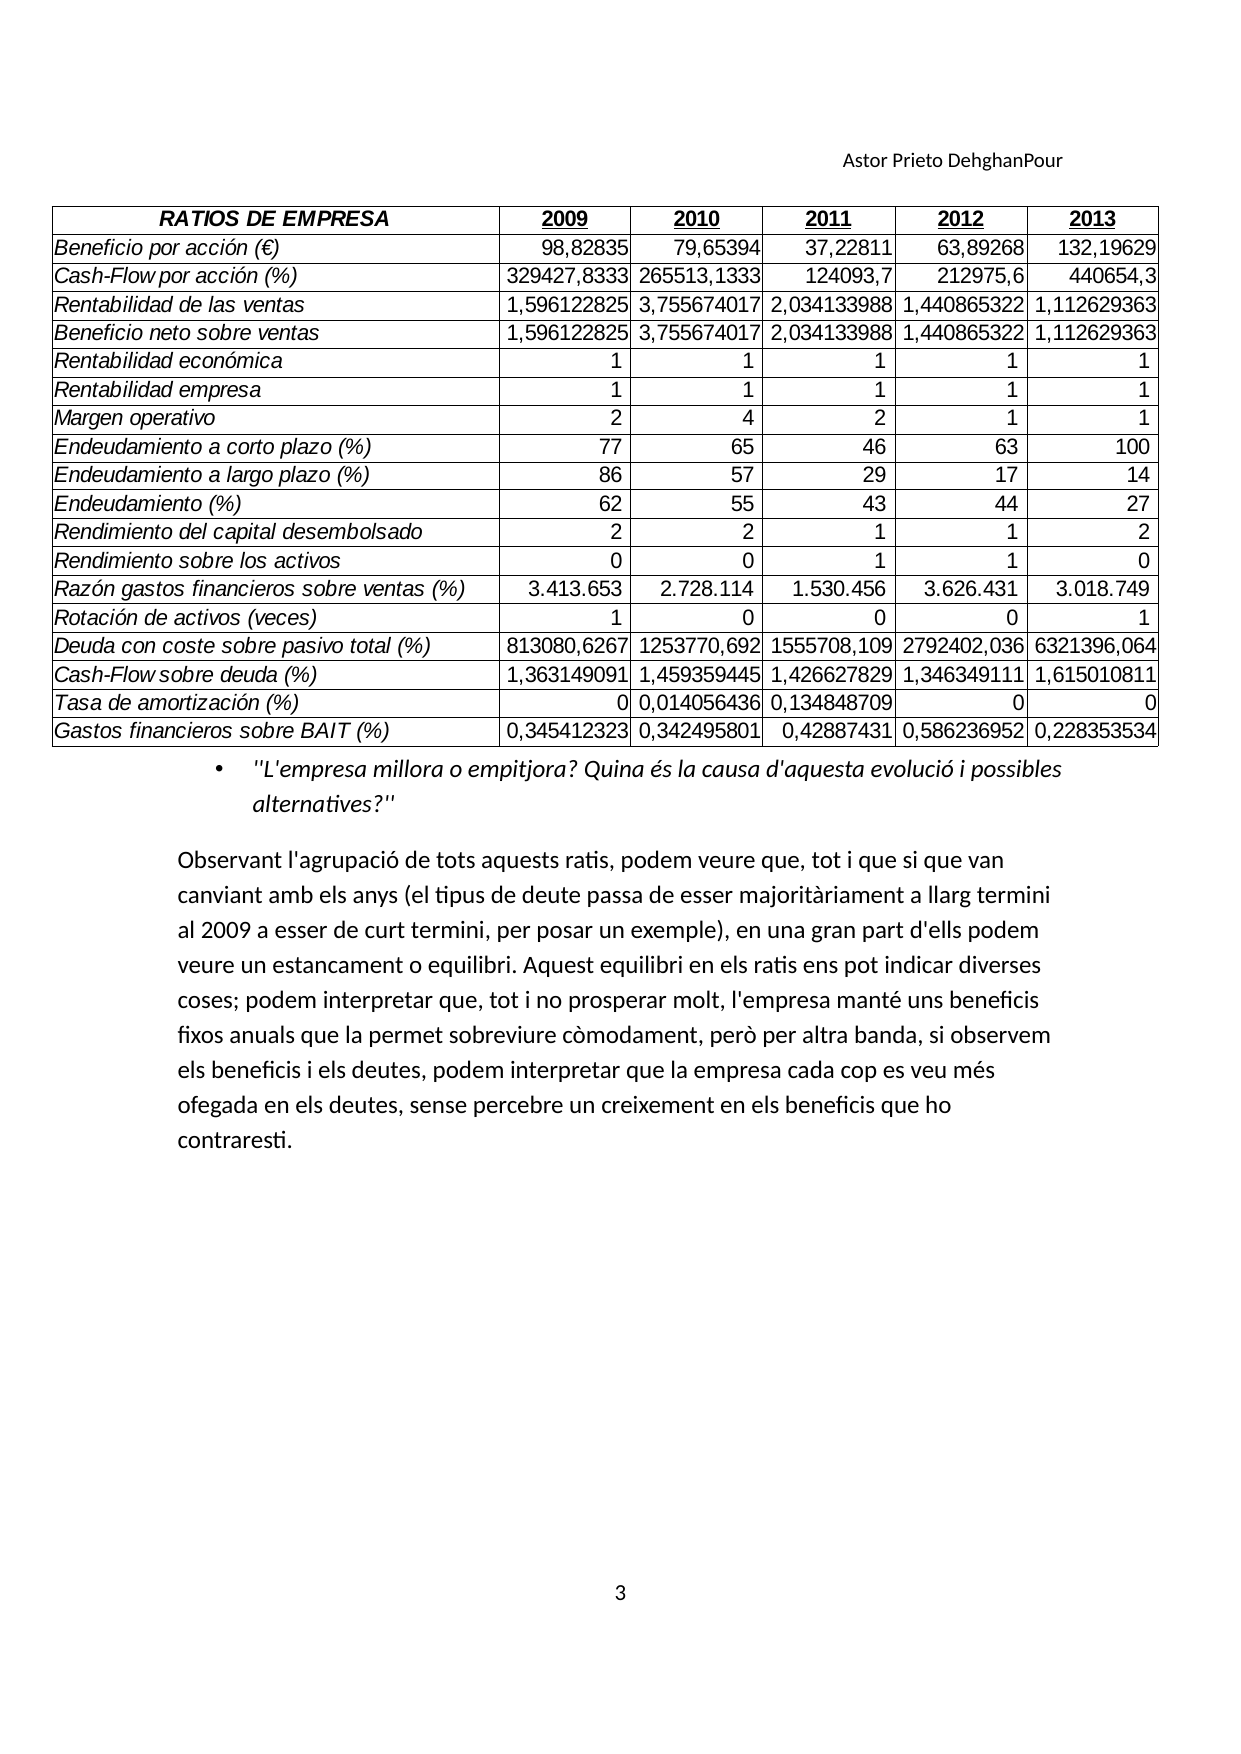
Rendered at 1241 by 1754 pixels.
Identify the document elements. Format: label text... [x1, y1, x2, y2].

list ''L'empresa millora o empitjora? Quina és la causa d'aquesta evolució i possibles alternatives?'' [631, 547, 762, 575]
list ''L'empresa millora o empitjora? Quina és la causa d'aquesta evolució i possibles alternatives?'' [896, 463, 1027, 489]
list ''L'empresa millora o empitjora? Quina és la causa d'aquesta evolució i possibles alternatives?'' [763, 547, 895, 575]
list ''L'empresa millora o empitjora? Quina és la causa d'aquesta evolució i possibles alternatives?'' [215, 747, 1063, 819]
list ''L'empresa millora o empitjora? Quina és la causa d'aquesta evolució i possibles alternatives?'' [631, 378, 762, 405]
list ''L'empresa millora o empitjora? Quina és la causa d'aquesta evolució i possibles alternatives?'' [215, 490, 499, 518]
list ''L'empresa millora o empitjora? Quina és la causa d'aquesta evolució i possibles alternatives?'' [631, 292, 762, 320]
list ''L'empresa millora o empitjora? Quina és la causa d'aquesta evolució i possibles alternatives?'' [896, 490, 1027, 518]
list ''L'empresa millora o empitjora? Quina és la causa d'aquesta evolució i possibles alternatives?'' [500, 519, 630, 546]
list ''L'empresa millora o empitjora? Quina és la causa d'aquesta evolució i possibles alternatives?'' [896, 406, 1027, 434]
list ''L'empresa millora o empitjora? Quina és la causa d'aquesta evolució i possibles alternatives?'' [763, 349, 895, 377]
list ''L'empresa millora o empitjora? Quina és la causa d'aquesta evolució i possibles alternatives?'' [215, 406, 499, 434]
list ''L'empresa millora o empitjora? Quina és la causa d'aquesta evolució i possibles alternatives?'' [896, 292, 1027, 320]
list ''L'empresa millora o empitjora? Quina és la causa d'aquesta evolució i possibles alternatives?'' [763, 661, 895, 689]
list ''L'empresa millora o empitjora? Quina és la causa d'aquesta evolució i possibles alternatives?'' [631, 207, 762, 234]
list ''L'empresa millora o empitjora? Quina és la causa d'aquesta evolució i possibles alternatives?'' [631, 235, 762, 263]
list ''L'empresa millora o empitjora? Quina és la causa d'aquesta evolució i possibles alternatives?'' [631, 690, 762, 717]
list ''L'empresa millora o empitjora? Quina és la causa d'aquesta evolució i possibles alternatives?'' [631, 661, 762, 689]
list ''L'empresa millora o empitjora? Quina és la causa d'aquesta evolució i possibles alternatives?'' [215, 235, 499, 263]
list ''L'empresa millora o empitjora? Quina és la causa d'aquesta evolució i possibles alternatives?'' [215, 718, 499, 746]
list ''L'empresa millora o empitjora? Quina és la causa d'aquesta evolució i possibles alternatives?'' [215, 435, 499, 462]
list ''L'empresa millora o empitjora? Quina és la causa d'aquesta evolució i possibles alternatives?'' [631, 718, 762, 746]
list ''L'empresa millora o empitjora? Quina és la causa d'aquesta evolució i possibles alternatives?'' [500, 633, 630, 660]
list ''L'empresa millora o empitjora? Quina és la causa d'aquesta evolució i possibles alternatives?'' [500, 547, 630, 575]
list ''L'empresa millora o empitjora? Quina és la causa d'aquesta evolució i possibles alternatives?'' [631, 604, 762, 632]
list ''L'empresa millora o empitjora? Quina és la causa d'aquesta evolució i possibles alternatives?'' [896, 321, 1027, 348]
list ''L'empresa millora o empitjora? Quina és la causa d'aquesta evolució i possibles alternatives?'' [763, 321, 895, 348]
list ''L'empresa millora o empitjora? Quina és la causa d'aquesta evolució i possibles alternatives?'' [215, 321, 499, 348]
list ''L'empresa millora o empitjora? Quina és la causa d'aquesta evolució i possibles alternatives?'' [500, 321, 630, 348]
list ''L'empresa millora o empitjora? Quina és la causa d'aquesta evolució i possibles alternatives?'' [500, 604, 630, 632]
list ''L'empresa millora o empitjora? Quina és la causa d'aquesta evolució i possibles alternatives?'' [631, 321, 762, 348]
list ''L'empresa millora o empitjora? Quina és la causa d'aquesta evolució i possibles alternatives?'' [500, 264, 630, 291]
list ''L'empresa millora o empitjora? Quina és la causa d'aquesta evolució i possibles alternatives?'' [500, 690, 630, 717]
list ''L'empresa millora o empitjora? Quina és la causa d'aquesta evolució i possibles alternatives?'' [631, 264, 762, 291]
list ''L'empresa millora o empitjora? Quina és la causa d'aquesta evolució i possibles alternatives?'' [763, 406, 895, 434]
list ''L'empresa millora o empitjora? Quina és la causa d'aquesta evolució i possibles alternatives?'' [631, 435, 762, 462]
list ''L'empresa millora o empitjora? Quina és la causa d'aquesta evolució i possibles alternatives?'' [896, 264, 1027, 291]
list ''L'empresa millora o empitjora? Quina és la causa d'aquesta evolució i possibles alternatives?'' [896, 378, 1027, 405]
list ''L'empresa millora o empitjora? Quina és la causa d'aquesta evolució i possibles alternatives?'' [763, 633, 895, 660]
list ''L'empresa millora o empitjora? Quina és la causa d'aquesta evolució i possibles alternatives?'' [215, 463, 499, 489]
list ''L'empresa millora o empitjora? Quina és la causa d'aquesta evolució i possibles alternatives?'' [896, 661, 1027, 689]
list ''L'empresa millora o empitjora? Quina és la causa d'aquesta evolució i possibles alternatives?'' [500, 463, 630, 489]
list ''L'empresa millora o empitjora? Quina és la causa d'aquesta evolució i possibles alternatives?'' [763, 264, 895, 291]
list ''L'empresa millora o empitjora? Quina és la causa d'aquesta evolució i possibles alternatives?'' [896, 718, 1027, 746]
list ''L'empresa millora o empitjora? Quina és la causa d'aquesta evolució i possibles alternatives?'' [896, 235, 1027, 263]
list ''L'empresa millora o empitjora? Quina és la causa d'aquesta evolució i possibles alternatives?'' [631, 633, 762, 660]
list ''L'empresa millora o empitjora? Quina és la causa d'aquesta evolució i possibles alternatives?'' [896, 349, 1027, 377]
list ''L'empresa millora o empitjora? Quina és la causa d'aquesta evolució i possibles alternatives?'' [763, 576, 895, 603]
list ''L'empresa millora o empitjora? Quina és la causa d'aquesta evolució i possibles alternatives?'' [215, 633, 499, 660]
list ''L'empresa millora o empitjora? Quina és la causa d'aquesta evolució i possibles alternatives?'' [500, 576, 630, 603]
list ''L'empresa millora o empitjora? Quina és la causa d'aquesta evolució i possibles alternatives?'' [763, 292, 895, 320]
list ''L'empresa millora o empitjora? Quina és la causa d'aquesta evolució i possibles alternatives?'' [763, 463, 895, 489]
list ''L'empresa millora o empitjora? Quina és la causa d'aquesta evolució i possibles alternatives?'' [500, 435, 630, 462]
list ''L'empresa millora o empitjora? Quina és la causa d'aquesta evolució i possibles alternatives?'' [500, 718, 630, 746]
list ''L'empresa millora o empitjora? Quina és la causa d'aquesta evolució i possibles alternatives?'' [763, 519, 895, 546]
list ''L'empresa millora o empitjora? Quina és la causa d'aquesta evolució i possibles alternatives?'' [215, 576, 499, 603]
list ''L'empresa millora o empitjora? Quina és la causa d'aquesta evolució i possibles alternatives?'' [215, 547, 499, 575]
list ''L'empresa millora o empitjora? Quina és la causa d'aquesta evolució i possibles alternatives?'' [215, 202, 1063, 206]
list ''L'empresa millora o empitjora? Quina és la causa d'aquesta evolució i possibles alternatives?'' [631, 463, 762, 489]
list ''L'empresa millora o empitjora? Quina és la causa d'aquesta evolució i possibles alternatives?'' [215, 519, 499, 546]
list ''L'empresa millora o empitjora? Quina és la causa d'aquesta evolució i possibles alternatives?'' [215, 690, 499, 717]
list ''L'empresa millora o empitjora? Quina és la causa d'aquesta evolució i possibles alternatives?'' [215, 207, 499, 234]
list ''L'empresa millora o empitjora? Quina és la causa d'aquesta evolució i possibles alternatives?'' [896, 576, 1027, 603]
list ''L'empresa millora o empitjora? Quina és la causa d'aquesta evolució i possibles alternatives?'' [500, 292, 630, 320]
list ''L'empresa millora o empitjora? Quina és la causa d'aquesta evolució i possibles alternatives?'' [763, 490, 895, 518]
list ''L'empresa millora o empitjora? Quina és la causa d'aquesta evolució i possibles alternatives?'' [215, 378, 499, 405]
list ''L'empresa millora o empitjora? Quina és la causa d'aquesta evolució i possibles alternatives?'' [215, 604, 499, 632]
list ''L'empresa millora o empitjora? Quina és la causa d'aquesta evolució i possibles alternatives?'' [763, 604, 895, 632]
list ''L'empresa millora o empitjora? Quina és la causa d'aquesta evolució i possibles alternatives?'' [763, 718, 895, 746]
list ''L'empresa millora o empitjora? Quina és la causa d'aquesta evolució i possibles alternatives?'' [631, 349, 762, 377]
text Observant l'agrupació de tots aquests ratis, podem veure que, tot i que si que van canviant amb els anys (el tipus de deute passa de esser majoritàriament a llarg termini al 2009 a esser de curt termini, per posar un exemple), en una gran part d'ells podem veure un estancament o equilibri. Aquest equilibri en els ratis ens pot indicar diverses coses; podem interpretar que, tot i no prosperar molt, l'empresa manté uns beneficis fixos anuals que la permet sobreviure còmodament, però per altra banda, si observem els beneficis i els deutes, podem interpretar que la empresa cada cop es veu més ofegada en els deutes, sense percebre un creixement en els beneficis que ho contraresti. [177, 844, 1063, 1155]
list ''L'empresa millora o empitjora? Quina és la causa d'aquesta evolució i possibles alternatives?'' [896, 435, 1027, 462]
list ''L'empresa millora o empitjora? Quina és la causa d'aquesta evolució i possibles alternatives?'' [215, 661, 499, 689]
list ''L'empresa millora o empitjora? Quina és la causa d'aquesta evolució i possibles alternatives?'' [631, 406, 762, 434]
list ''L'empresa millora o empitjora? Quina és la causa d'aquesta evolució i possibles alternatives?'' [763, 435, 895, 462]
list ''L'empresa millora o empitjora? Quina és la causa d'aquesta evolució i possibles alternatives?'' [896, 604, 1027, 632]
list ''L'empresa millora o empitjora? Quina és la causa d'aquesta evolució i possibles alternatives?'' [215, 264, 499, 291]
list ''L'empresa millora o empitjora? Quina és la causa d'aquesta evolució i possibles alternatives?'' [896, 633, 1027, 660]
list ''L'empresa millora o empitjora? Quina és la causa d'aquesta evolució i possibles alternatives?'' [896, 690, 1027, 717]
list ''L'empresa millora o empitjora? Quina és la causa d'aquesta evolució i possibles alternatives?'' [631, 519, 762, 546]
list ''L'empresa millora o empitjora? Quina és la causa d'aquesta evolució i possibles alternatives?'' [763, 235, 895, 263]
list ''L'empresa millora o empitjora? Quina és la causa d'aquesta evolució i possibles alternatives?'' [631, 576, 762, 603]
list ''L'empresa millora o empitjora? Quina és la causa d'aquesta evolució i possibles alternatives?'' [500, 490, 630, 518]
list ''L'empresa millora o empitjora? Quina és la causa d'aquesta evolució i possibles alternatives?'' [500, 661, 630, 689]
list ''L'empresa millora o empitjora? Quina és la causa d'aquesta evolució i possibles alternatives?'' [763, 207, 895, 234]
list ''L'empresa millora o empitjora? Quina és la causa d'aquesta evolució i possibles alternatives?'' [215, 349, 499, 377]
list ''L'empresa millora o empitjora? Quina és la causa d'aquesta evolució i possibles alternatives?'' [763, 690, 895, 717]
list ''L'empresa millora o empitjora? Quina és la causa d'aquesta evolució i possibles alternatives?'' [500, 349, 630, 377]
list ''L'empresa millora o empitjora? Quina és la causa d'aquesta evolució i possibles alternatives?'' [896, 547, 1027, 575]
list ''L'empresa millora o empitjora? Quina és la causa d'aquesta evolució i possibles alternatives?'' [896, 519, 1027, 546]
list ''L'empresa millora o empitjora? Quina és la causa d'aquesta evolució i possibles alternatives?'' [500, 207, 630, 234]
list ''L'empresa millora o empitjora? Quina és la causa d'aquesta evolució i possibles alternatives?'' [500, 406, 630, 434]
list ''L'empresa millora o empitjora? Quina és la causa d'aquesta evolució i possibles alternatives?'' [631, 490, 762, 518]
list ''L'empresa millora o empitjora? Quina és la causa d'aquesta evolució i possibles alternatives?'' [215, 292, 499, 320]
list ''L'empresa millora o empitjora? Quina és la causa d'aquesta evolució i possibles alternatives?'' [896, 207, 1027, 234]
list ''L'empresa millora o empitjora? Quina és la causa d'aquesta evolució i possibles alternatives?'' [500, 378, 630, 405]
list ''L'empresa millora o empitjora? Quina és la causa d'aquesta evolució i possibles alternatives?'' [500, 235, 630, 263]
list ''L'empresa millora o empitjora? Quina és la causa d'aquesta evolució i possibles alternatives?'' [763, 378, 895, 405]
